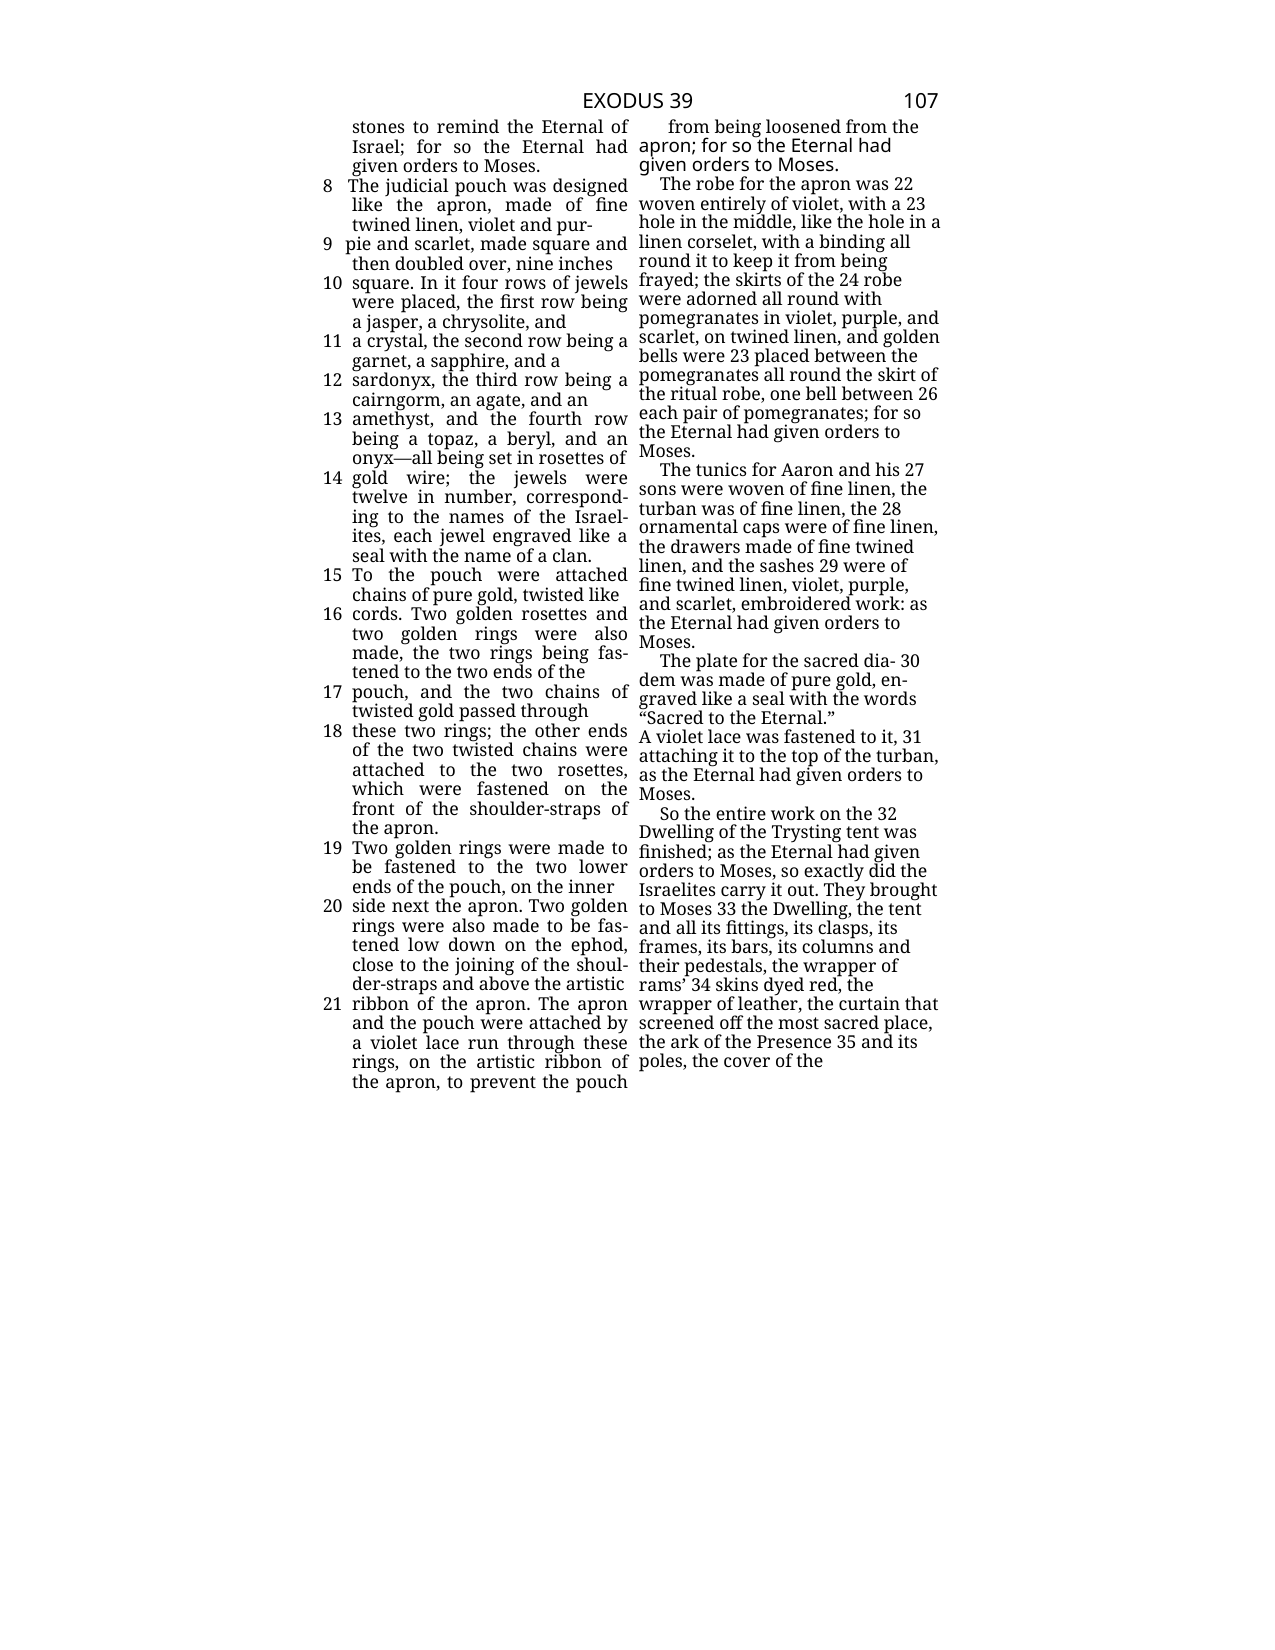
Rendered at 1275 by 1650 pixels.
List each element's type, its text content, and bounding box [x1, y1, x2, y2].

text The robe for the apron was 22 woven entirely of violet, with a 23 hole in the middle, like the hole in a linen corselet, with a bind­ing all round it to keep it from being frayed; the skirts of the 24 robe were adorned all round with pomegranates in violet, purple, and scarlet, on twined linen, and golden bells were 23 placed between the pomegran­ates all round the skirt of the ritual robe, one bell between 26 each pair of pomegranates; for so the Eternal had given orders to Moses. [639, 176, 944, 462]
text So the entire work on the 32 Dwelling of the Trysting tent was finished; as the Eternal had given orders to Moses, so exactly did the Israelites carry it out. They brought to Moses 33 the Dwelling, the tent and all its fittings, its clasps, its frames, its bars, its columns and their ped­estals, the wrapper of rams’ 34 skins dyed red, the wrapper of leather, the curtain that screened off the most sacred place, the ark of the Presence 35 and its poles, the cover of the [639, 805, 944, 1072]
list Two golden rings were made to be fastened to the two lower ends of the pouch, on the inner [323, 839, 628, 897]
list amethyst, and the fourth row being a topaz, a beryl, and an onyx—all being set in rosettes of [323, 410, 628, 469]
text A violet lace was fastened to it, 31 attaching it to the top of the turban, as the Eternal had given orders to Moses. [639, 728, 944, 805]
list To the pouch were attached chains of pure gold, twisted like [323, 566, 628, 605]
list ribbon of the apron. The apron and the pouch were attached by a violet lace run through these rings, on the artistic ribbon of the apron, to prevent the pouch [323, 994, 628, 1092]
text apron; for so the Eternal had given orders to Moses. [639, 137, 944, 176]
list The judicial pouch was de­signed like the apron, made of fine twined linen, violet and pur- [323, 176, 628, 235]
list cords. Two golden rosettes and two golden rings were also made, the two rings being fas­tened to the two ends of the [323, 605, 628, 683]
list side next the apron. Two golden rings were also made to be fas­tened low down on the ephod, close to the joining of the shoul­der-straps and above the artistic [323, 897, 628, 994]
list square. In it four rows of jew­els were placed, the first row being a jasper, a chrysolite, and [323, 274, 628, 332]
list from being loosened from the [639, 118, 944, 137]
text stones to remind the Eternal of Israel; for so the Eternal had given orders to Moses. [352, 118, 628, 176]
text The tunics for Aaron and his 27 sons were woven of fine linen, the turban was of fine linen, the 28 ornamental caps were of fine linen, the drawers made of fine twined linen, and the sashes 29 were of fine twined linen, violet, purple, and scarlet, embroidered work: as the Eternal had given orders to Moses. [639, 462, 944, 652]
list a crystal, the second row be­ing a garnet, a sapphire, and a [323, 332, 628, 371]
list these two rings; the other ends of the two twisted chains were at­tached to the two rosettes, which were fastened on the front of the shoulder-straps of the apron. [323, 722, 628, 839]
text The plate for the sacred dia- 30 dem was made of pure gold, en­graved like a seal with the words “Sacred to the Eternal.” [639, 652, 944, 728]
list sardonyx, the third row being a cairngorm, an agate, and an [323, 371, 628, 410]
list gold wire; the jewels were twelve in number, correspond­ing to the names of the Israel­ites, each jewel engraved like a seal with the name of a clan. [323, 469, 628, 566]
list pouch, and the two chains of twisted gold passed through [323, 683, 628, 722]
list pie and scarlet, made square and then doubled over, nine inches [323, 235, 628, 274]
